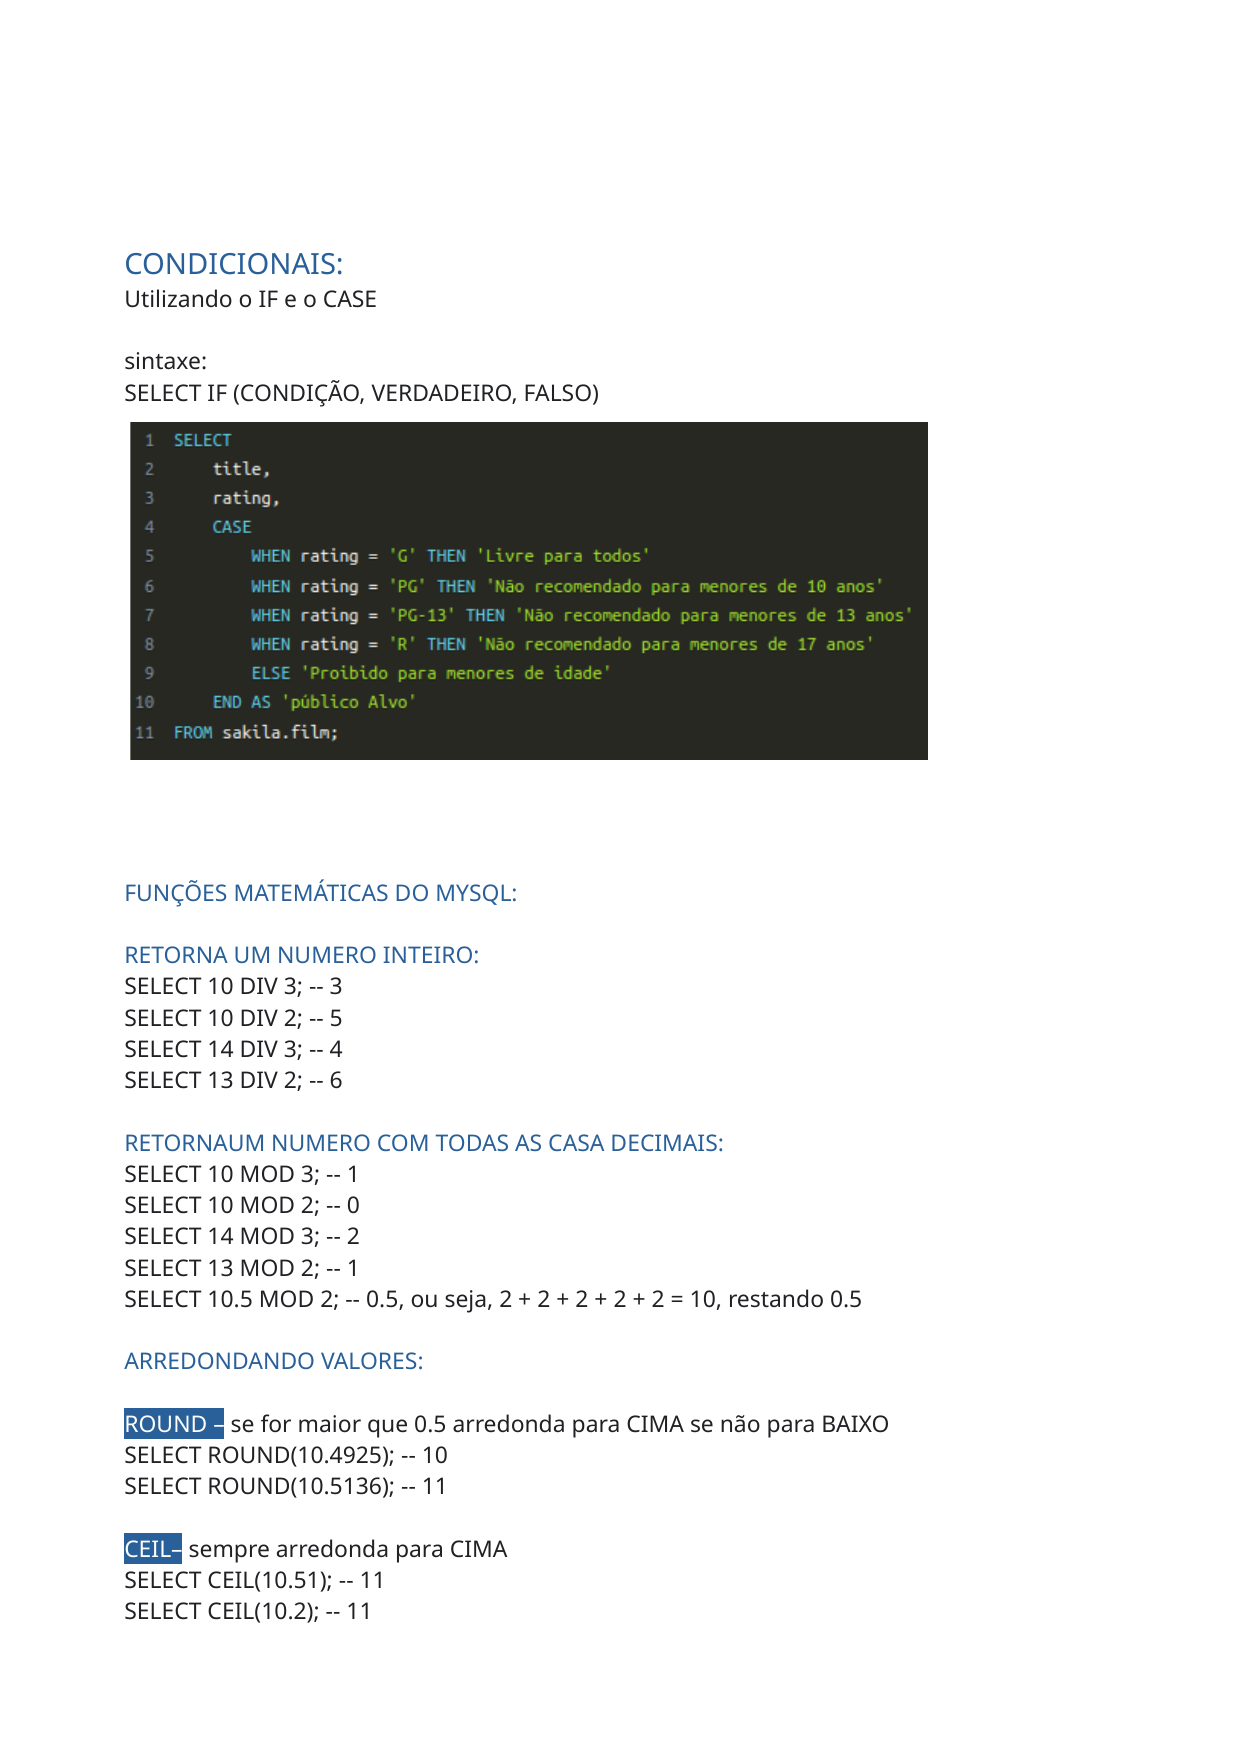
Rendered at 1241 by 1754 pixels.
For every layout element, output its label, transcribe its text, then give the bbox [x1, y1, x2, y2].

text FUNÇÕES MATEMÁTICAS DO MYSQL: [124, 877, 1122, 908]
text CONDICIONAIS: [124, 243, 1122, 283]
text SELECT 10 DIV 3; -- 3 [124, 970, 1122, 1002]
text ROUND – se for maior que 0.5 arredonda para CIMA se não para BAIXO [124, 1408, 1122, 1439]
text SELECT IF (CONDIÇÃO, VERDADEIRO, FALSO) [124, 377, 1122, 408]
text RETORNA UM NUMERO INTEIRO: [124, 939, 1122, 970]
text SELECT 10 MOD 3; -- 1 [124, 1158, 1122, 1189]
picture [130, 422, 928, 760]
text SELECT 10 DIV 2; -- 5 [124, 1002, 1122, 1033]
text SELECT CEIL(10.2); -- 11 [124, 1595, 1122, 1627]
text SELECT 13 DIV 2; -- 6 [124, 1064, 1122, 1095]
text RETORNAUM NUMERO COM TODAS AS CASA DECIMAIS: [124, 1127, 1122, 1158]
text SELECT 10.5 MOD 2; -- 0.5, ou seja, 2 + 2 + 2 + 2 + 2 = 10, restando 0.5 [124, 1283, 1122, 1314]
text SELECT ROUND(10.5136); -- 11 [124, 1470, 1122, 1502]
text SELECT CEIL(10.51); -- 11 [124, 1564, 1122, 1595]
text CEIL– sempre arredonda para CIMA [124, 1533, 1122, 1564]
text ARREDONDANDO VALORES: [124, 1345, 1122, 1377]
text SELECT ROUND(10.4925); -- 10 [124, 1439, 1122, 1470]
text sintaxe: [124, 345, 1122, 377]
text SELECT 13 MOD 2; -- 1 [124, 1252, 1122, 1283]
text Utilizando o IF e o CASE [124, 283, 1122, 314]
text SELECT 14 DIV 3; -- 4 [124, 1033, 1122, 1064]
text SELECT 14 MOD 3; -- 2 [124, 1220, 1122, 1252]
text SELECT 10 MOD 2; -- 0 [124, 1189, 1122, 1220]
